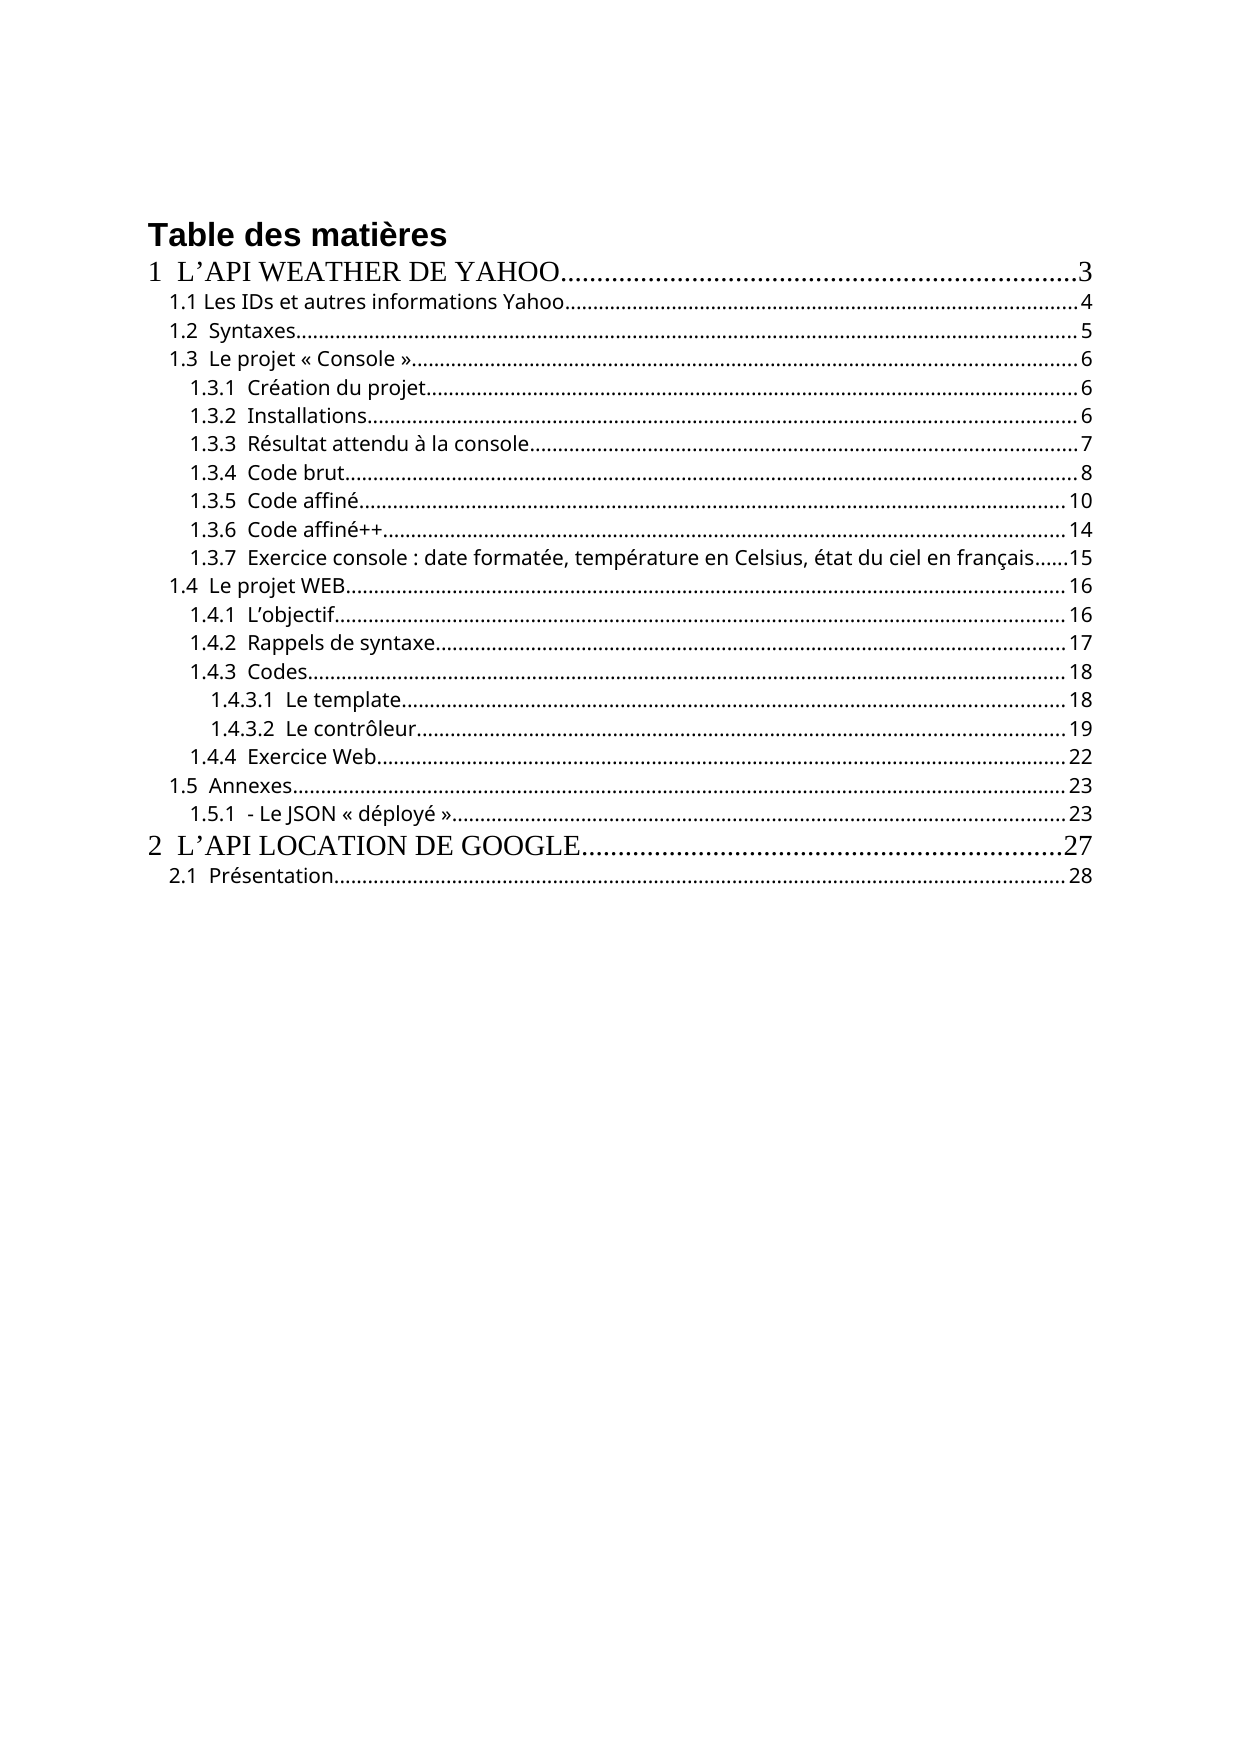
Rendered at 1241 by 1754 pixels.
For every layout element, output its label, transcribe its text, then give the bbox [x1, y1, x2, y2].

text 1.4.4 Exercice Web 22 [189, 742, 1092, 771]
text 1.3.6 Code affiné++ 14 [189, 515, 1092, 543]
text 1.3.4 Code brut 8 [189, 458, 1092, 486]
text 1.3 Le projet « Console » 6 [168, 344, 1092, 373]
text 1.4 Le projet WEB 16 [168, 572, 1092, 600]
subtitle Table des matières [148, 215, 1092, 254]
text 1.4.1 L’objectif 16 [189, 600, 1092, 628]
text 2 L’API LOCATION DE GOOGLE 27 [148, 828, 1092, 861]
text 1.3.7 Exercice console : date formatée, température en Celsius, état du ciel en français 15 [189, 543, 1092, 572]
text 1.2 Syntaxes 5 [168, 316, 1092, 344]
text 1.4.3 Codes 18 [189, 657, 1092, 685]
text 1.3.5 Code affiné 10 [189, 486, 1092, 515]
text 1.3.3 Résultat attendu à la console 7 [189, 429, 1092, 458]
text 1 L’API WEATHER DE YAHOO 3 [148, 254, 1092, 287]
text 1.3.1 Création du projet 6 [189, 373, 1092, 401]
text 1.5 Annexes 23 [168, 771, 1092, 799]
text 1.4.2 Rappels de syntaxe 17 [189, 628, 1092, 657]
text 1.1 Les IDs et autres informations Yahoo 4 [168, 287, 1092, 316]
text 1.4.3.2 Le contrôleur 19 [210, 714, 1092, 742]
text 1.5.1 - Le JSON « déployé » 23 [189, 799, 1092, 828]
text 2.1 Présentation 28 [168, 861, 1092, 889]
text 1.3.2 Installations 6 [189, 401, 1092, 429]
text 1.4.3.1 Le template 18 [210, 685, 1092, 714]
